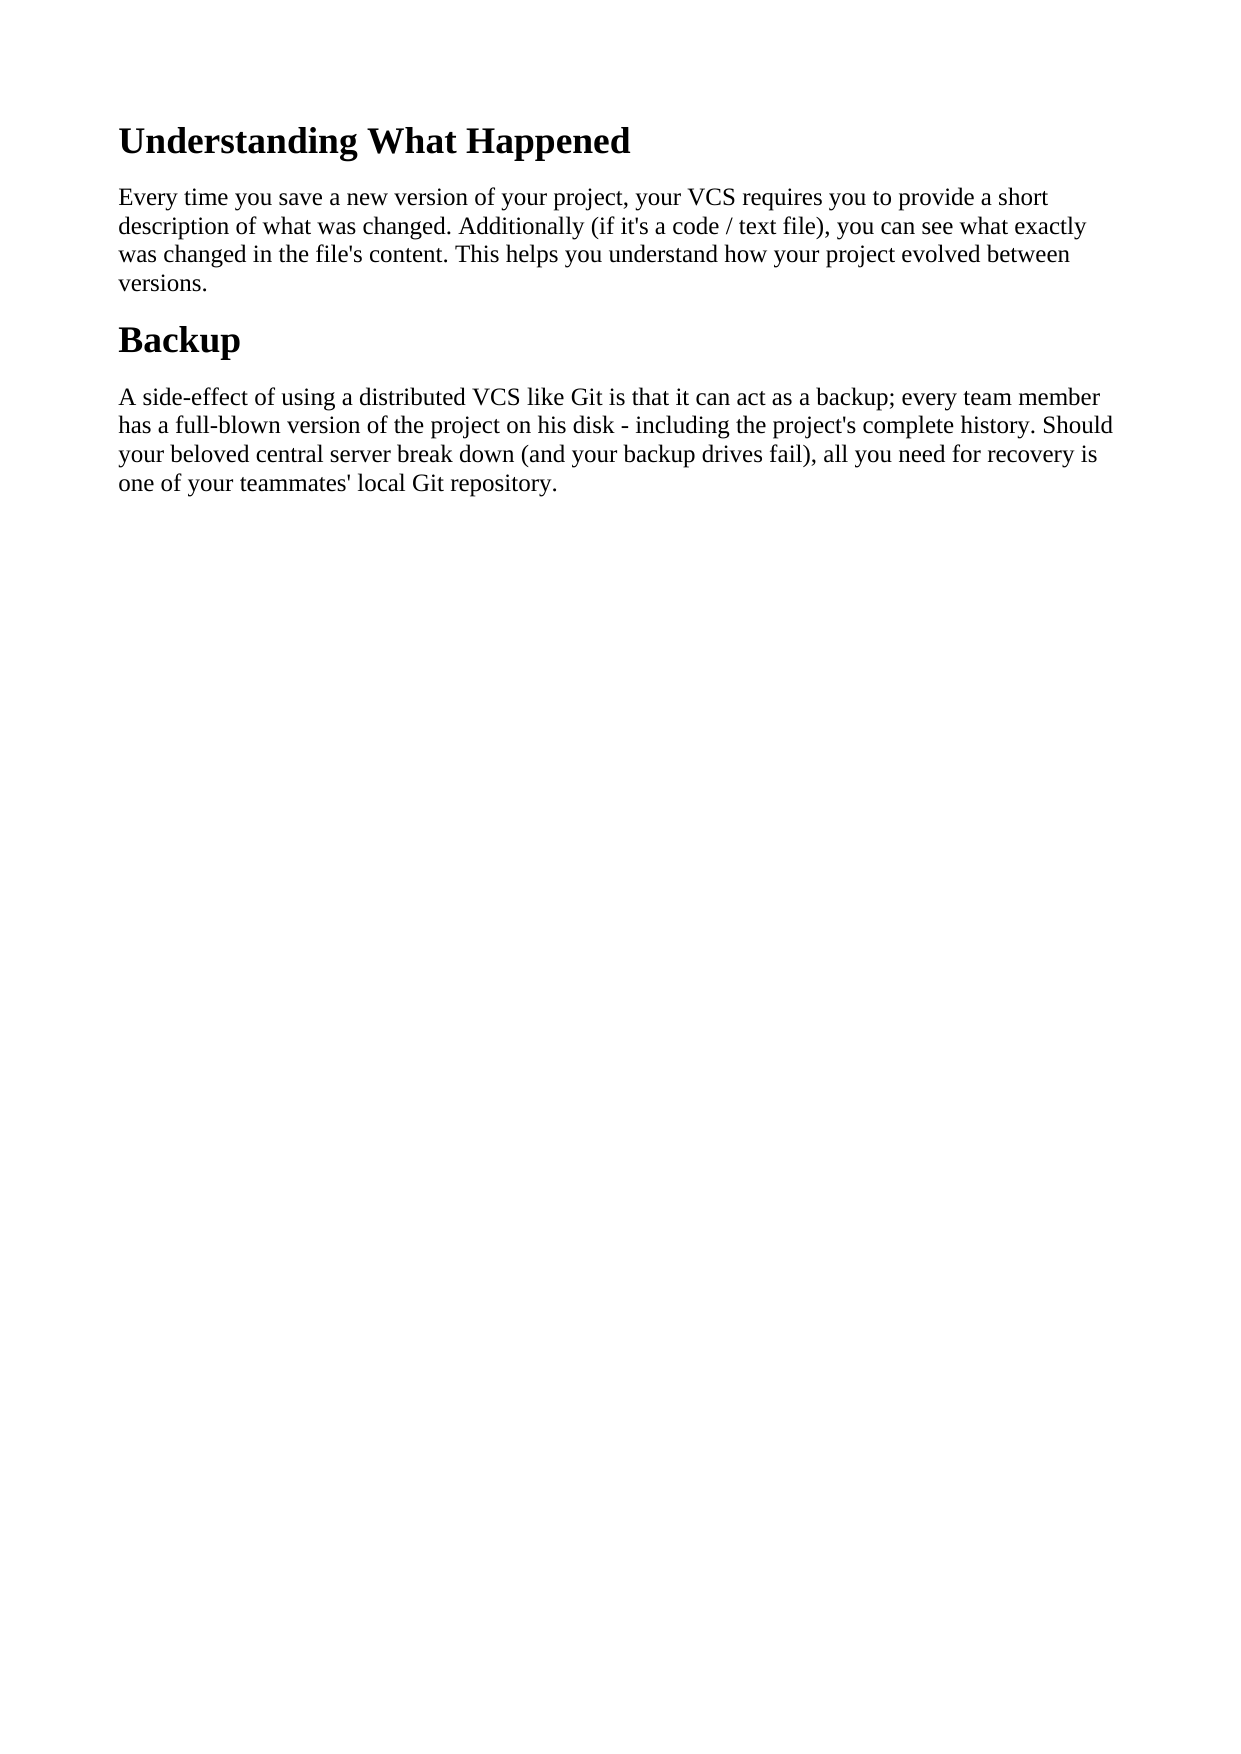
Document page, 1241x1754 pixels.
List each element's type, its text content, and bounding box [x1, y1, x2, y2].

text Backup [118, 318, 1122, 361]
text Every time you save a new version of your project, your VCS requires you to provide a short description of what was changed. Additionally (if it's a code / text file), you can see what exactly was changed in the file's content. This helps you understand how your project evolved between versions. [118, 182, 1122, 297]
text Understanding What Happened [118, 118, 1122, 161]
text A side-effect of using a distributed VCS like Git is that it can act as a backup; every team member has a full-blown version of the project on his disk - including the project's complete history. Should your beloved central server break down (and your backup drives fail), all you need for recovery is one of your teammates' local Git repository. [118, 382, 1122, 497]
